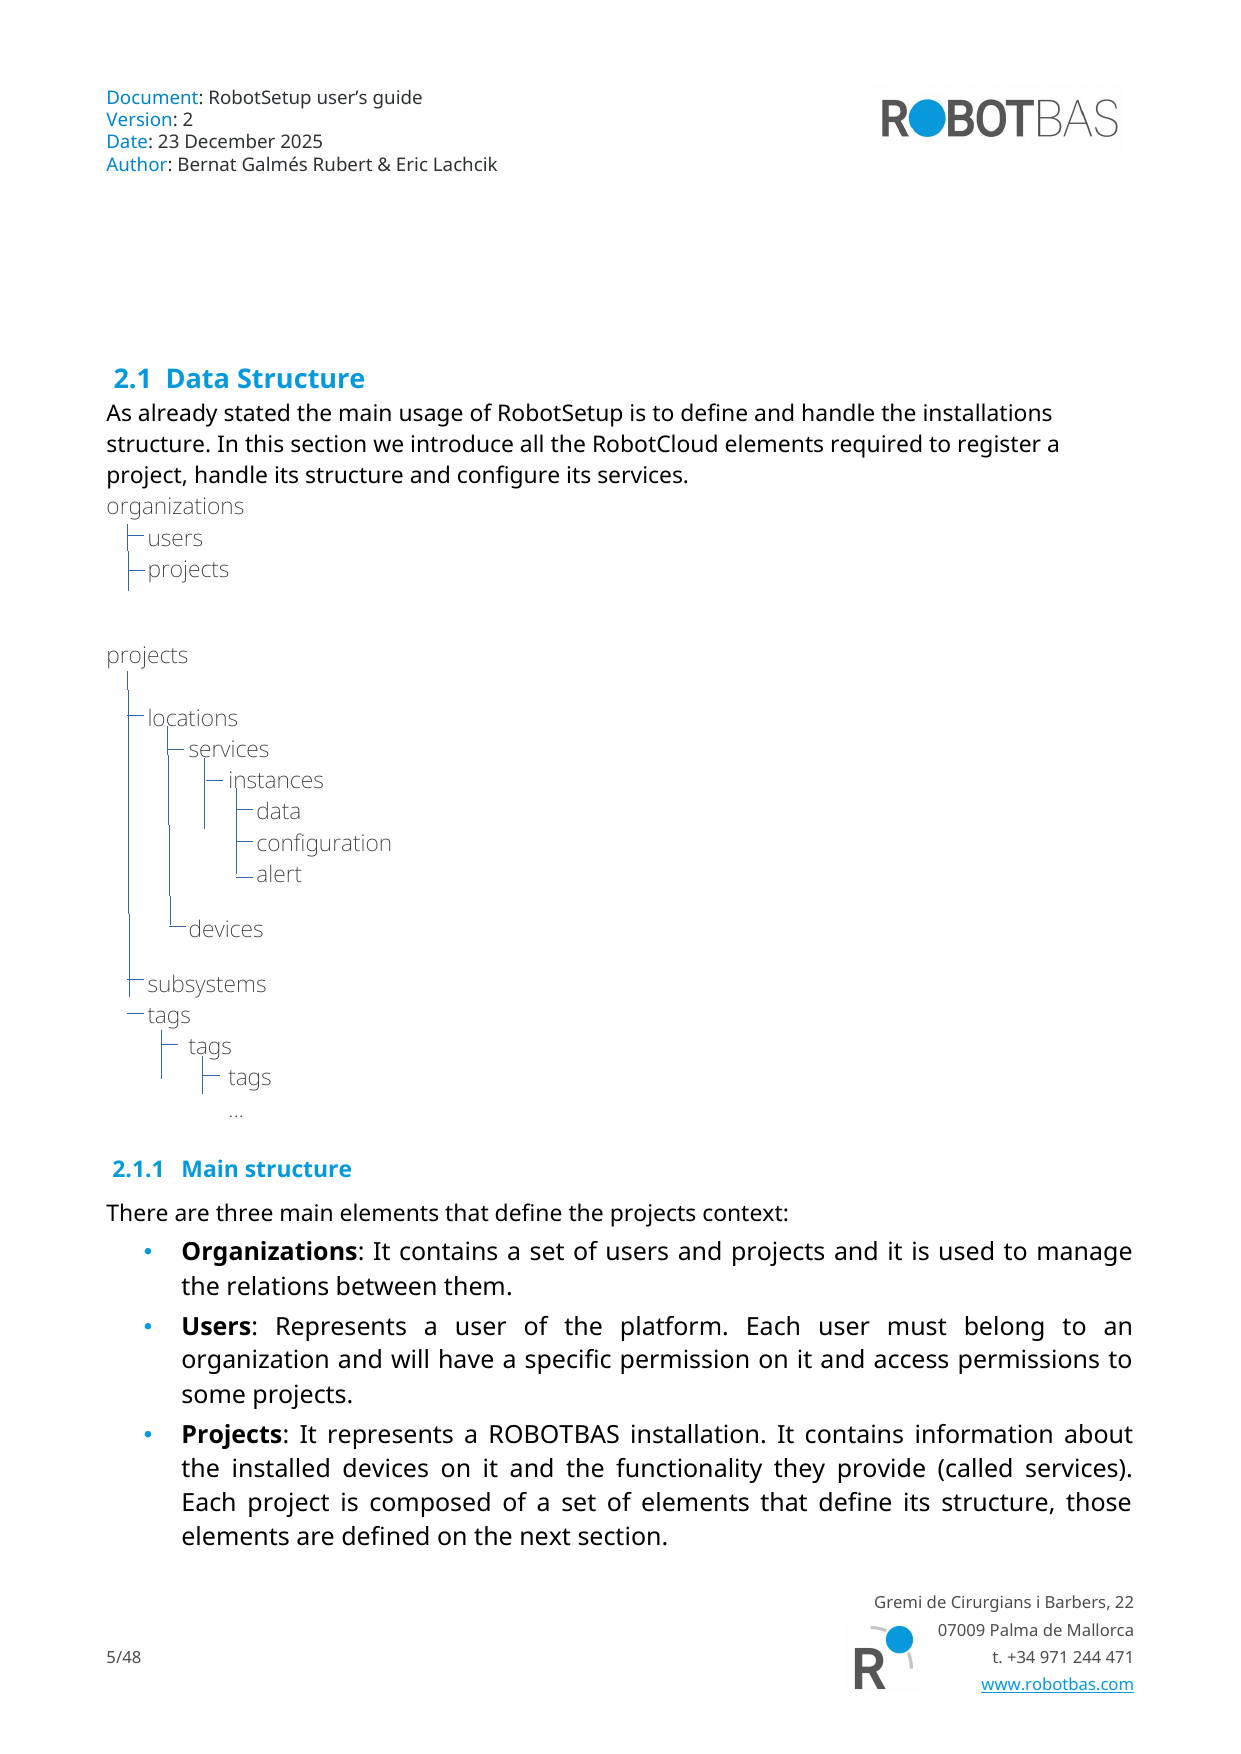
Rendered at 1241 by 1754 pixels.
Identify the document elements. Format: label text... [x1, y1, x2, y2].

text alert [170, 858, 1134, 889]
text [129, 826, 169, 858]
text [106, 701, 128, 733]
text projects [106, 639, 1134, 670]
text devices [106, 913, 1134, 944]
text [106, 1061, 202, 1092]
picture [869, 86, 1125, 153]
text organizations [106, 490, 1134, 522]
text As already stated the main usage of RobotSetup is to define and handle the installations structure. In this section we introduce all the RobotCloud elements required to register a project, handle its structure and configure its services. [106, 397, 1134, 490]
text [106, 795, 128, 826]
text [129, 858, 169, 889]
text There are three main elements that define the projects context: [106, 1197, 1134, 1228]
text [129, 764, 168, 795]
text subsystems [106, 967, 1134, 999]
list Projects: It represents a ROBOTBAS installation. It contains information about the installed devices on it and the functionality they provide (called services). Each project is composed of a set of elements that define its structure, those elements are defined on the next section. [144, 1416, 1134, 1552]
text data [237, 795, 1134, 826]
text [106, 553, 128, 584]
text services [129, 733, 1134, 764]
text tags [203, 1061, 1134, 1092]
text [106, 826, 128, 858]
list Users: Represents a user of the platform. Each user must belong to an organization and will have a specific permission on it and access permissions to some projects. [144, 1308, 1134, 1410]
text [106, 733, 128, 764]
text instances [205, 764, 1134, 795]
text locations [129, 701, 1134, 733]
text [106, 1030, 161, 1061]
text [205, 795, 236, 826]
subtitle Data Structure [106, 360, 1134, 397]
text tags [162, 1030, 1134, 1061]
subtitle Main structure [106, 1153, 1134, 1184]
text [106, 764, 128, 795]
text [129, 795, 204, 826]
list Organizations: It contains a set of users and projects and it is used to manage the relations between them. [144, 1234, 1134, 1302]
picture [844, 1623, 923, 1692]
text [169, 764, 204, 795]
text [170, 826, 236, 858]
text ... [106, 1092, 1134, 1124]
text [106, 858, 128, 889]
text projects [129, 553, 1134, 584]
text tags [106, 999, 1134, 1030]
text users [106, 522, 1134, 553]
text configuration [237, 826, 1134, 858]
